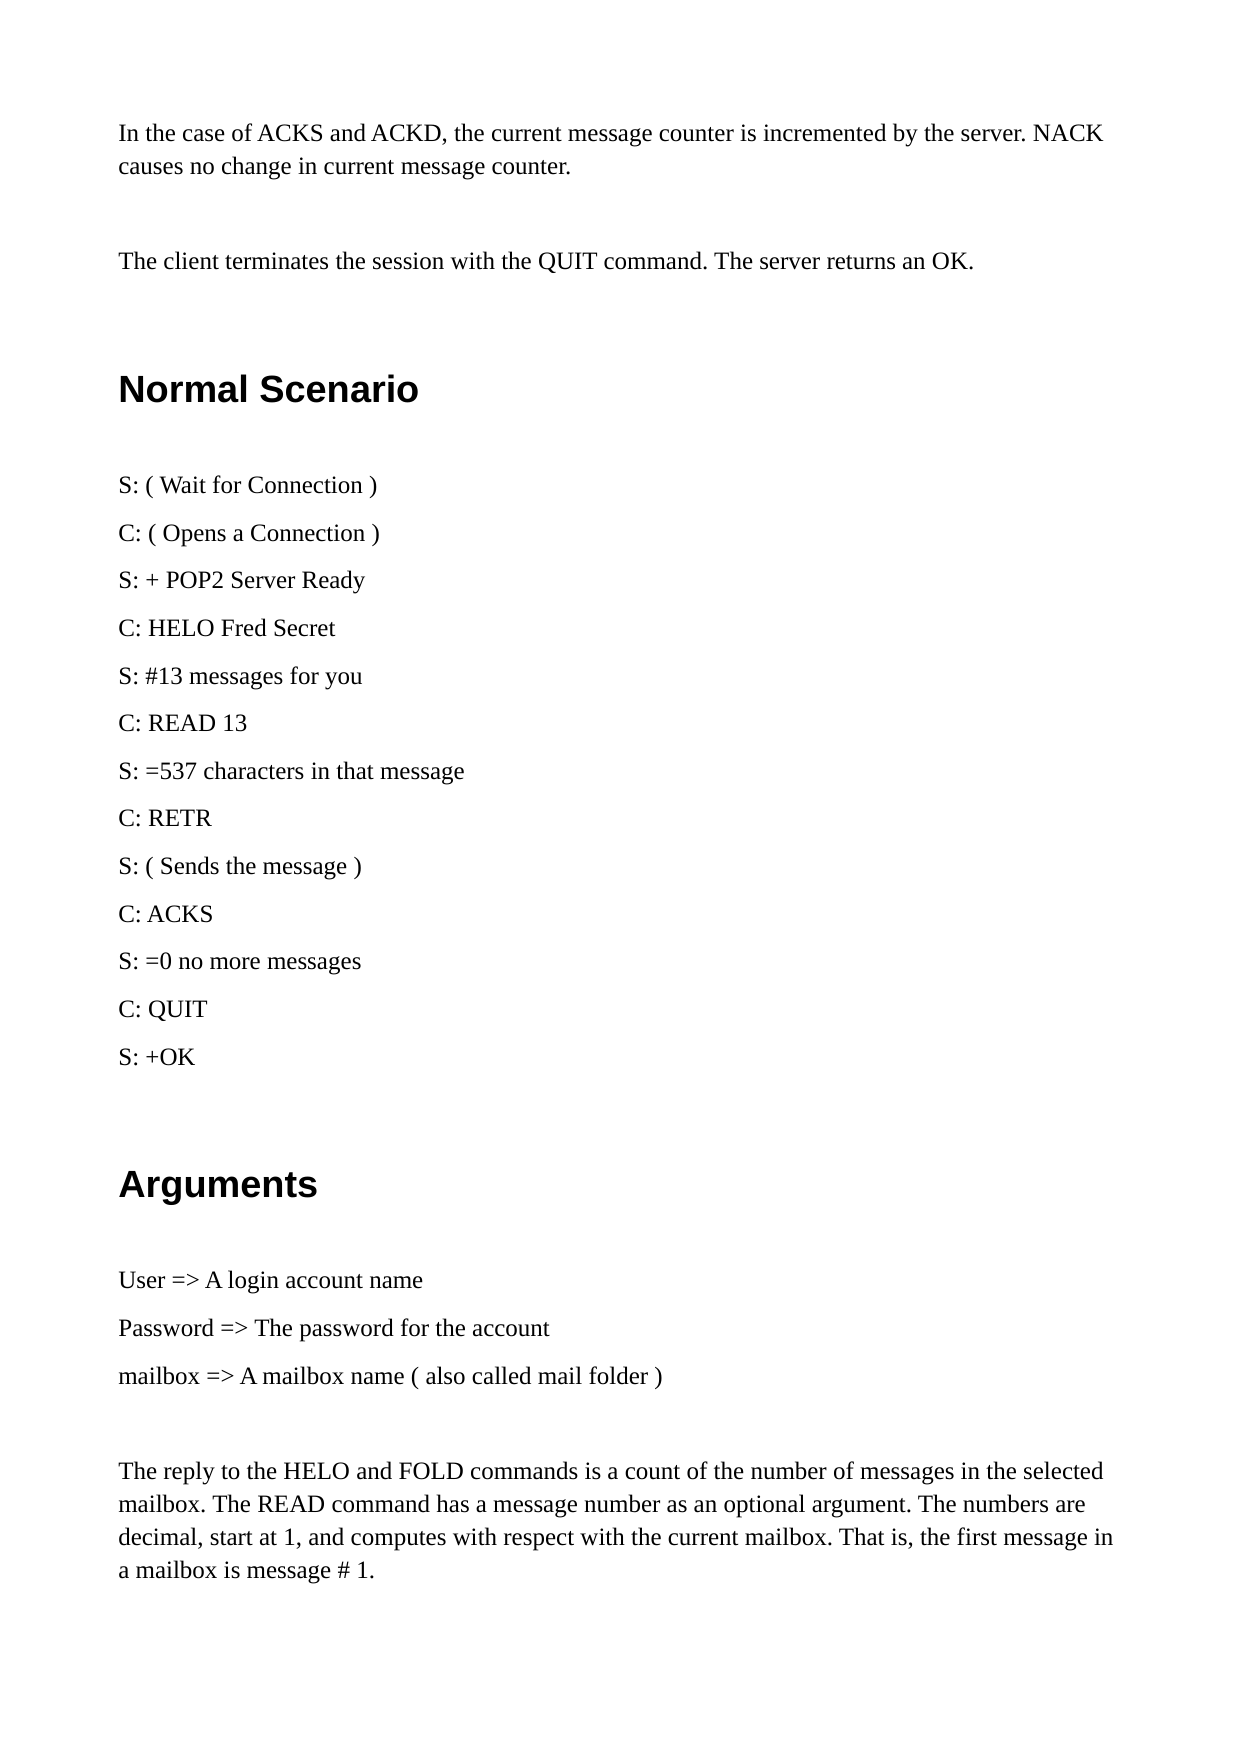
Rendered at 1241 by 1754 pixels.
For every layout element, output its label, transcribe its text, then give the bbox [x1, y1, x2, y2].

text C: ACKS [118, 899, 1122, 927]
text C: READ 13 [118, 708, 1122, 737]
text Password => The password for the account [118, 1313, 1122, 1342]
text S: ( Sends the message ) [118, 851, 1122, 880]
text C: QUIT [118, 994, 1122, 1023]
text The reply to the HELO and FOLD commands is a count of the number of messages in the selected mailbox. The READ command has a message number as an optional argument. The numbers are decimal, start at 1, and computes with respect with the current mailbox. That is, the first message in a mailbox is message # 1. [118, 1456, 1122, 1584]
text S: =0 no more messages [118, 946, 1122, 975]
text mailbox => A mailbox name ( also called mail folder ) [118, 1361, 1122, 1389]
text S: +OK [118, 1042, 1122, 1070]
subtitle Normal Scenario [118, 367, 1122, 410]
text S: ( Wait for Connection ) [118, 470, 1122, 499]
text S: =537 characters in that message [118, 756, 1122, 785]
text S: #13 messages for you [118, 661, 1122, 689]
text C: RETR [118, 803, 1122, 832]
text In the case of ACKS and ACKD, the current message counter is incremented by the server. NACK causes no change in current message counter. [118, 118, 1122, 180]
text C: ( Opens a Connection ) [118, 518, 1122, 547]
text The client terminates the session with the QUIT command. The server returns an OK. [118, 246, 1122, 275]
text User => A login account name [118, 1266, 1122, 1294]
subtitle Arguments [118, 1162, 1122, 1205]
text S: + POP2 Server Ready [118, 566, 1122, 594]
text C: HELO Fred Secret [118, 613, 1122, 642]
